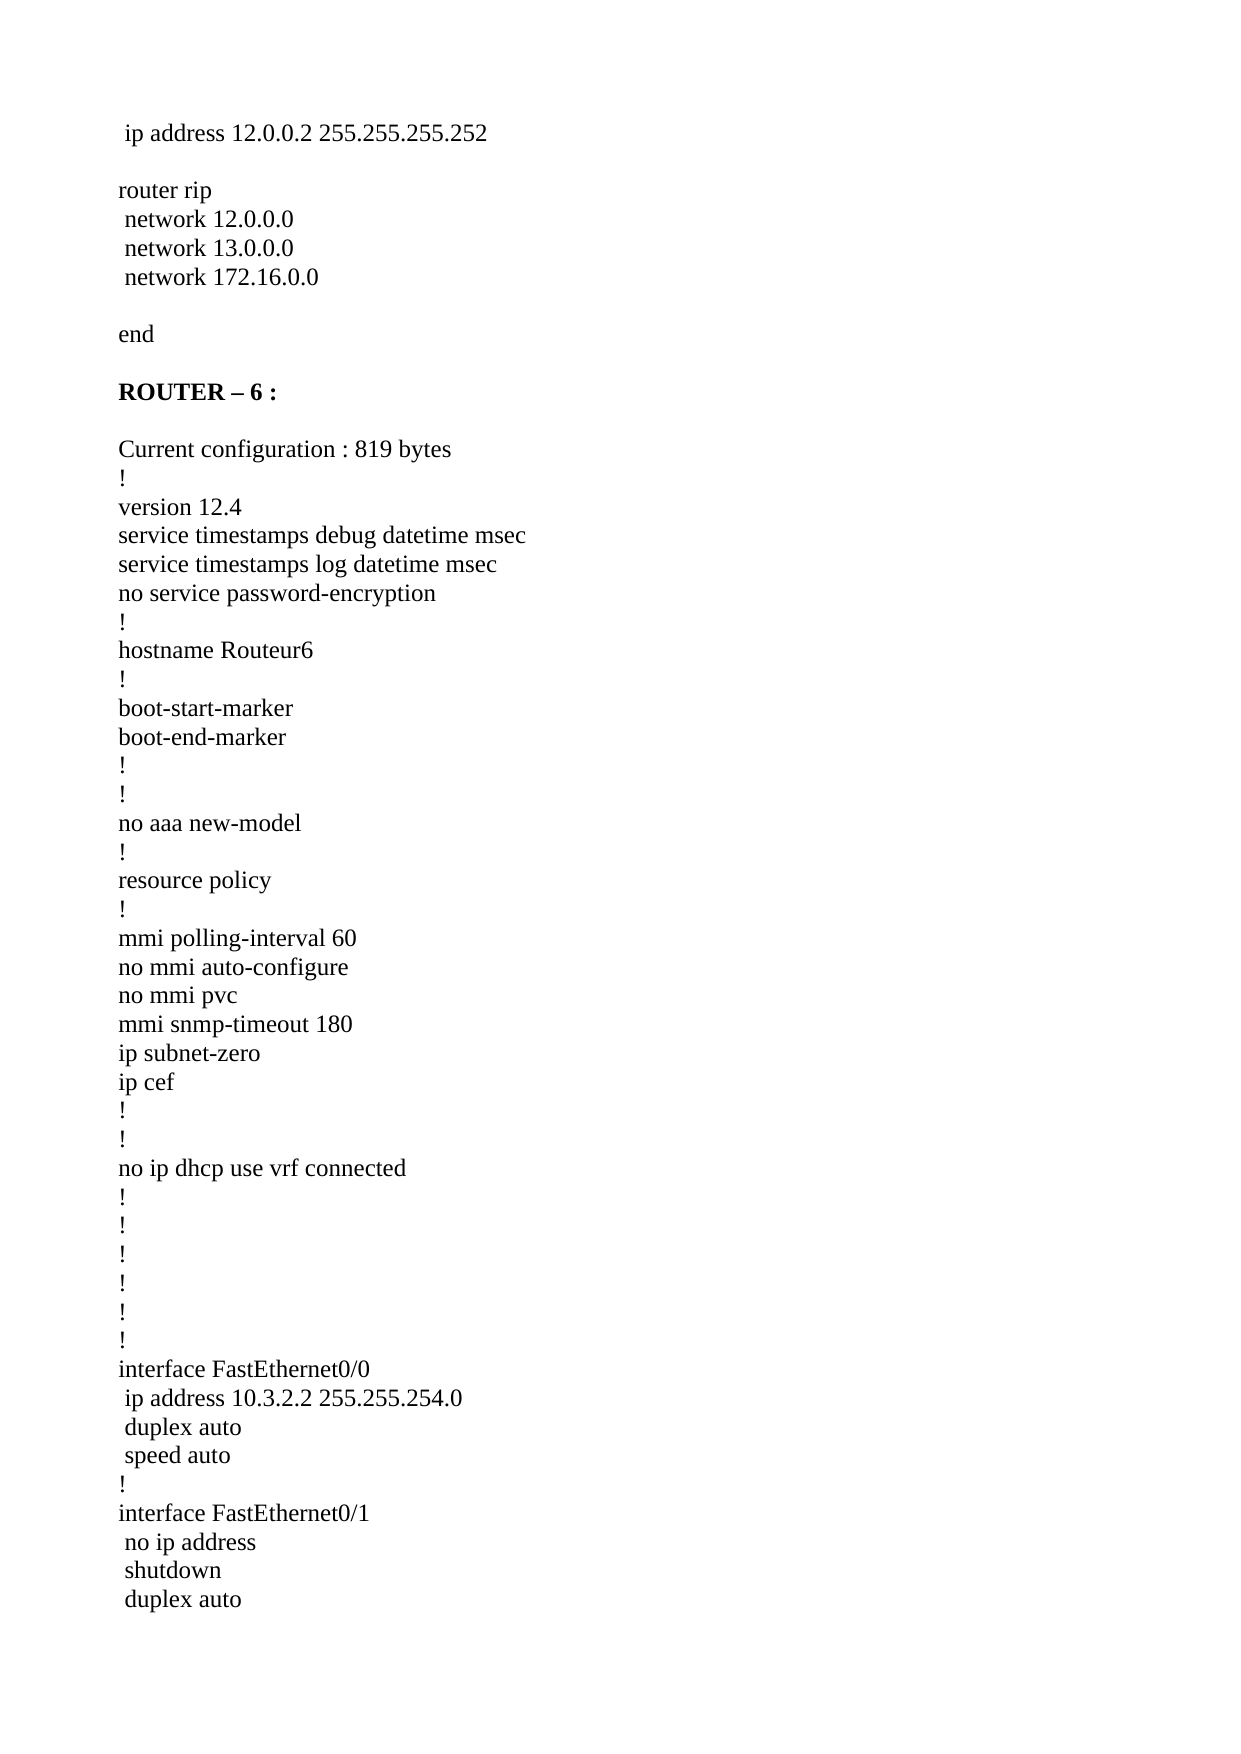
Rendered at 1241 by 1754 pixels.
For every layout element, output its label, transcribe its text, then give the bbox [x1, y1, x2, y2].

text speed auto [118, 1441, 1122, 1469]
text ROUTER – 6 : [118, 377, 1122, 406]
text ! [118, 1297, 1122, 1326]
text ! [118, 463, 1122, 492]
text resource policy [118, 866, 1122, 894]
text no aaa new-model [118, 808, 1122, 837]
text ip address 10.3.2.2 255.255.254.0 [118, 1383, 1122, 1412]
text ! [118, 751, 1122, 779]
text no service password-encryption [118, 578, 1122, 607]
text service timestamps log datetime msec [118, 549, 1122, 578]
text shutdown [118, 1556, 1122, 1584]
text ! [118, 1096, 1122, 1124]
text network 13.0.0.0 [118, 233, 1122, 262]
text ! [118, 607, 1122, 636]
text no ip address [118, 1527, 1122, 1556]
text no mmi auto-configure [118, 952, 1122, 981]
text version 12.4 [118, 492, 1122, 521]
text no mmi pvc [118, 981, 1122, 1009]
text ! [118, 1268, 1122, 1297]
text duplex auto [118, 1584, 1122, 1613]
text interface FastEthernet0/0 [118, 1354, 1122, 1383]
text duplex auto [118, 1412, 1122, 1441]
text boot-end-marker [118, 722, 1122, 751]
text ! [118, 1182, 1122, 1211]
text ! [118, 779, 1122, 808]
text ! [118, 1326, 1122, 1354]
text mmi snmp-timeout 180 [118, 1009, 1122, 1038]
text service timestamps debug datetime msec [118, 521, 1122, 549]
text no ip dhcp use vrf connected [118, 1153, 1122, 1182]
text ip cef [118, 1067, 1122, 1096]
text ip subnet-zero [118, 1038, 1122, 1067]
text hostname Routeur6 [118, 636, 1122, 664]
text ! [118, 1469, 1122, 1498]
text network 172.16.0.0 [118, 262, 1122, 291]
text interface FastEthernet0/1 [118, 1498, 1122, 1527]
text router rip [118, 176, 1122, 204]
text ! [118, 894, 1122, 923]
text end [118, 319, 1122, 348]
text ip address 12.0.0.2 255.255.255.252 [118, 118, 1122, 147]
text ! [118, 1124, 1122, 1153]
text ! [118, 1239, 1122, 1268]
text ! [118, 837, 1122, 866]
text ! [118, 1211, 1122, 1239]
text boot-start-marker [118, 693, 1122, 722]
text network 12.0.0.0 [118, 204, 1122, 233]
text ! [118, 664, 1122, 693]
text Current configuration : 819 bytes [118, 434, 1122, 463]
text mmi polling-interval 60 [118, 923, 1122, 952]
